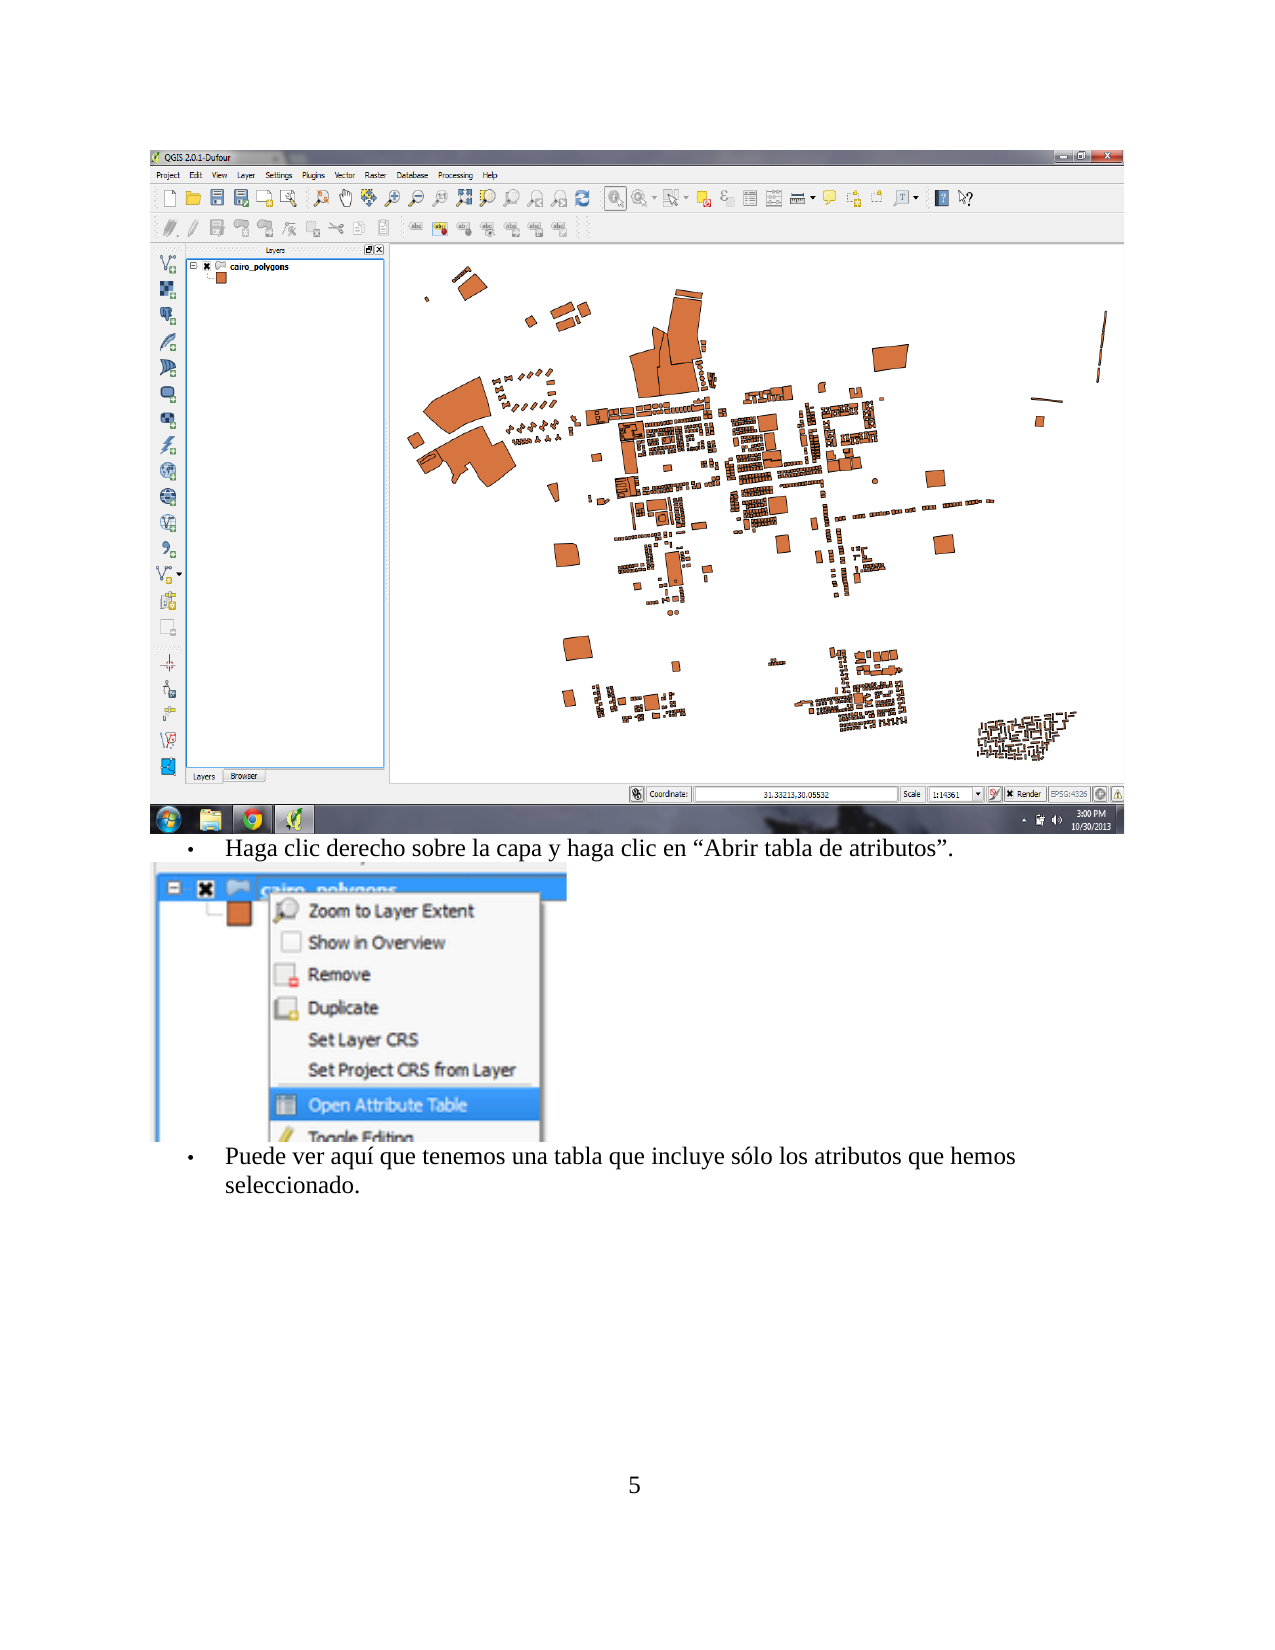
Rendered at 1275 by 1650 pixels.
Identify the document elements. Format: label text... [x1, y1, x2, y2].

picture [150, 150, 1125, 834]
list Haga clic derecho sobre la capa y haga clic en “Abrir tabla de atributos”. [187, 834, 1125, 862]
list Puede ver aquí que tenemos una tabla que incluye sólo los atributos que hemos seleccionado. [187, 1141, 1125, 1199]
picture [150, 862, 567, 1142]
